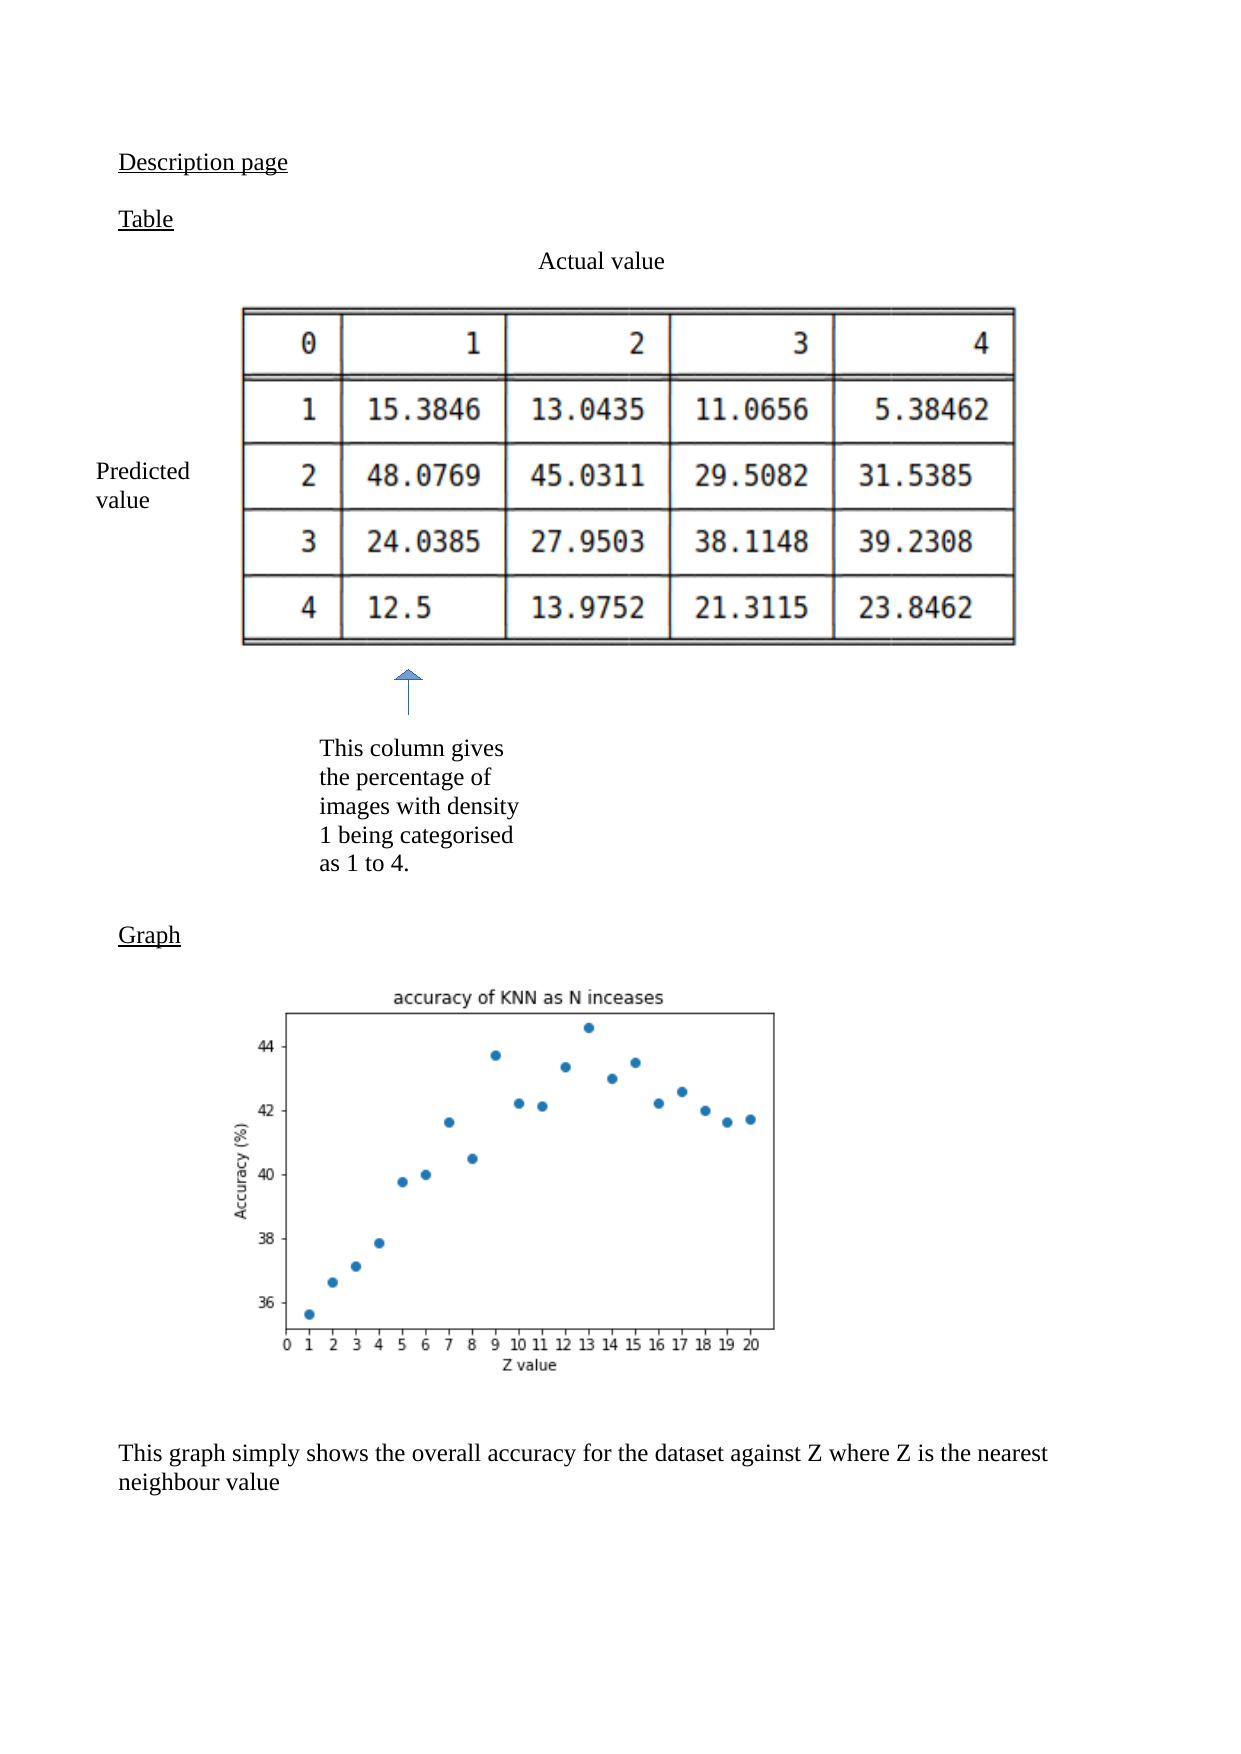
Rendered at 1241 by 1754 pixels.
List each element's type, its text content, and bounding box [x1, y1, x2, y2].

text This graph simply shows the overall accuracy for the dataset against Z where Z is the nearest neighbour value [118, 1438, 1122, 1495]
text Table [118, 204, 1122, 233]
picture [207, 962, 835, 1381]
text Graph [118, 920, 1122, 949]
text Description page [118, 147, 1122, 176]
picture [734, 412, 901, 662]
